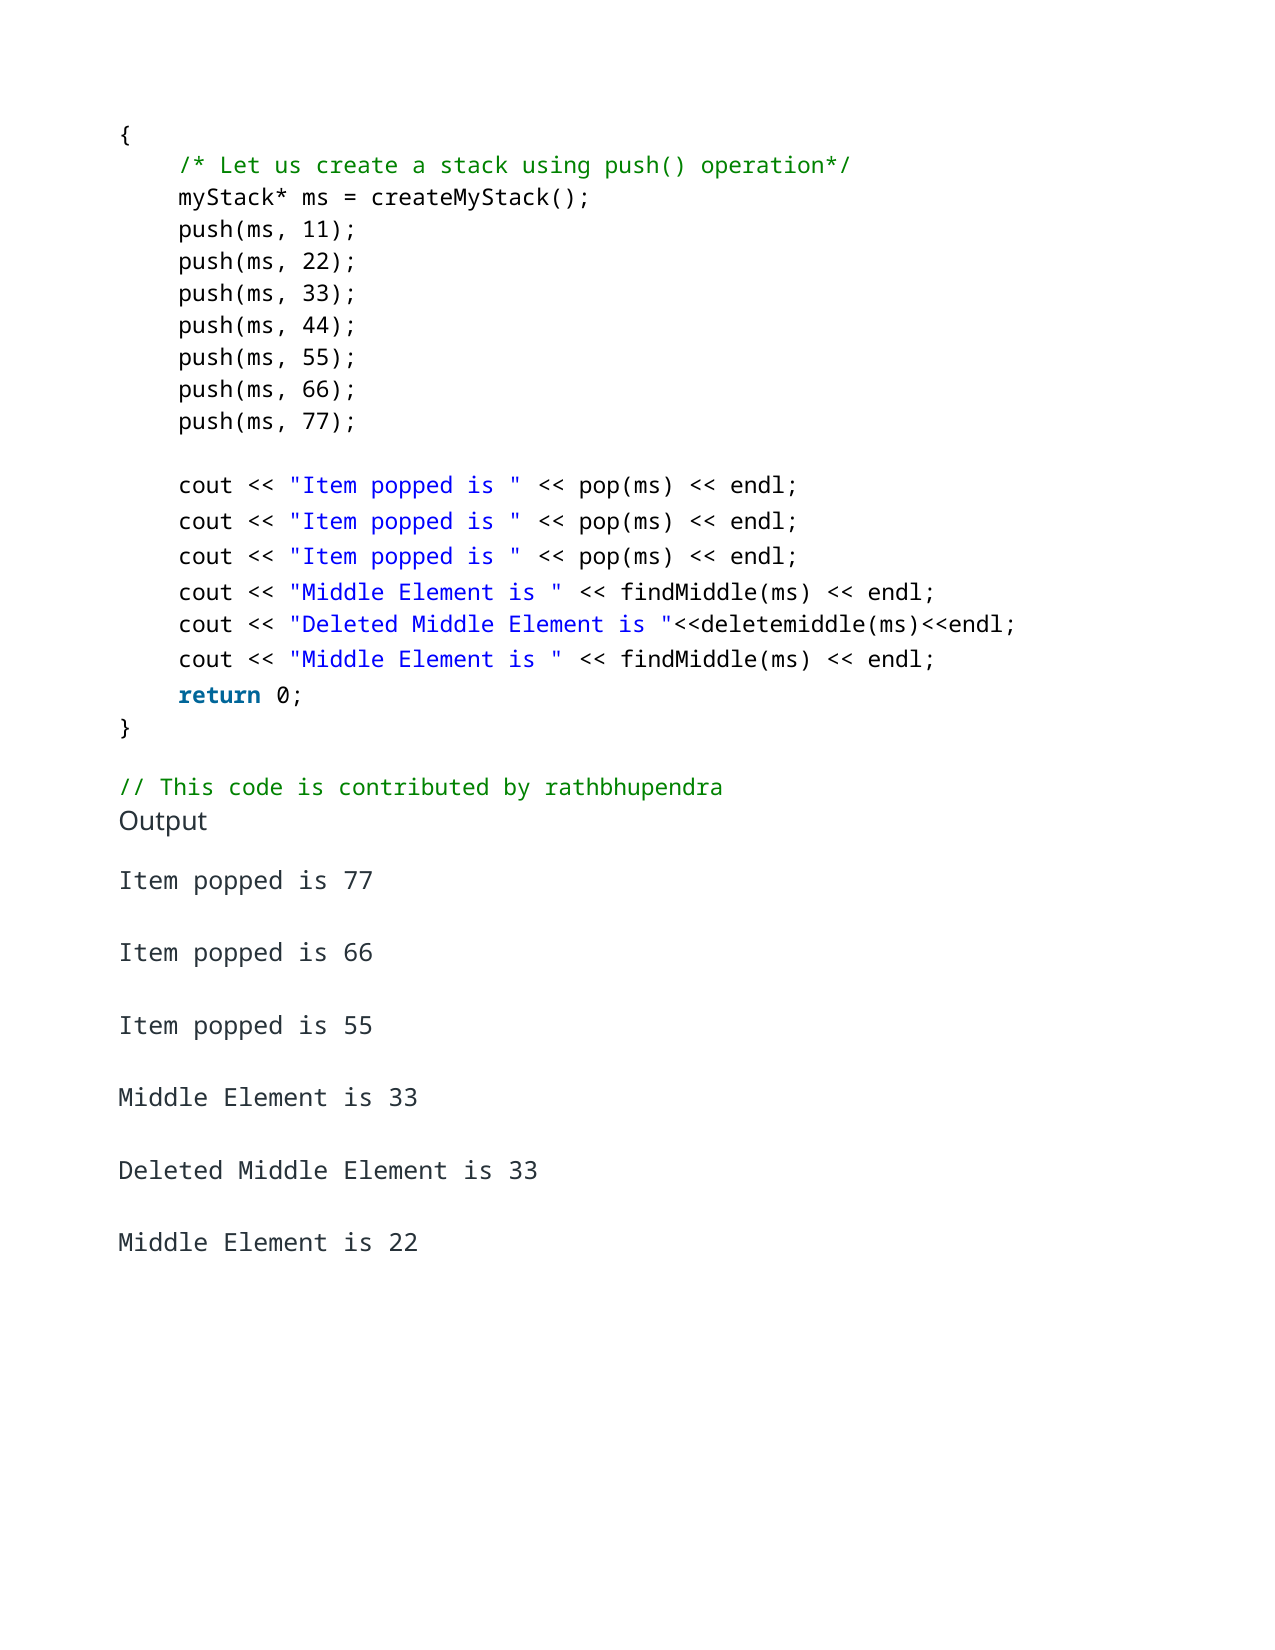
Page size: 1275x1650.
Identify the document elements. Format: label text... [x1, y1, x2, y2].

text Item popped is 66 [118, 935, 1157, 969]
text Middle Element is 22 [118, 1225, 1157, 1259]
text Item popped is 55 [118, 1008, 1157, 1042]
table_header { /* Let us create a stack using push() operation*/ myStack* ms = createMyStack(); push(ms, 11); push(ms, 22); push(ms, 33); push(ms, 44); push(ms, 55); push(ms, 66); push(ms, 77); cout << "Item popped is " << pop(ms) << endl; cout << "Item popped is " << pop(ms) << endl; cout << "Item popped is " << pop(ms) << endl; cout << "Middle Element is " << findMiddle(ms) << endl; cout << "Deleted Middle Element is "<<deletemiddle(ms)<<endl; cout << "Middle Element is " << findMiddle(ms) << endl; return 0; } // This code is contributed by rathbhupendra [118, 118, 1143, 802]
text Item popped is 77 [118, 863, 1157, 897]
text Output [118, 802, 1157, 838]
text Deleted Middle Element is 33 [118, 1153, 1157, 1187]
text Middle Element is 33 [118, 1080, 1157, 1114]
